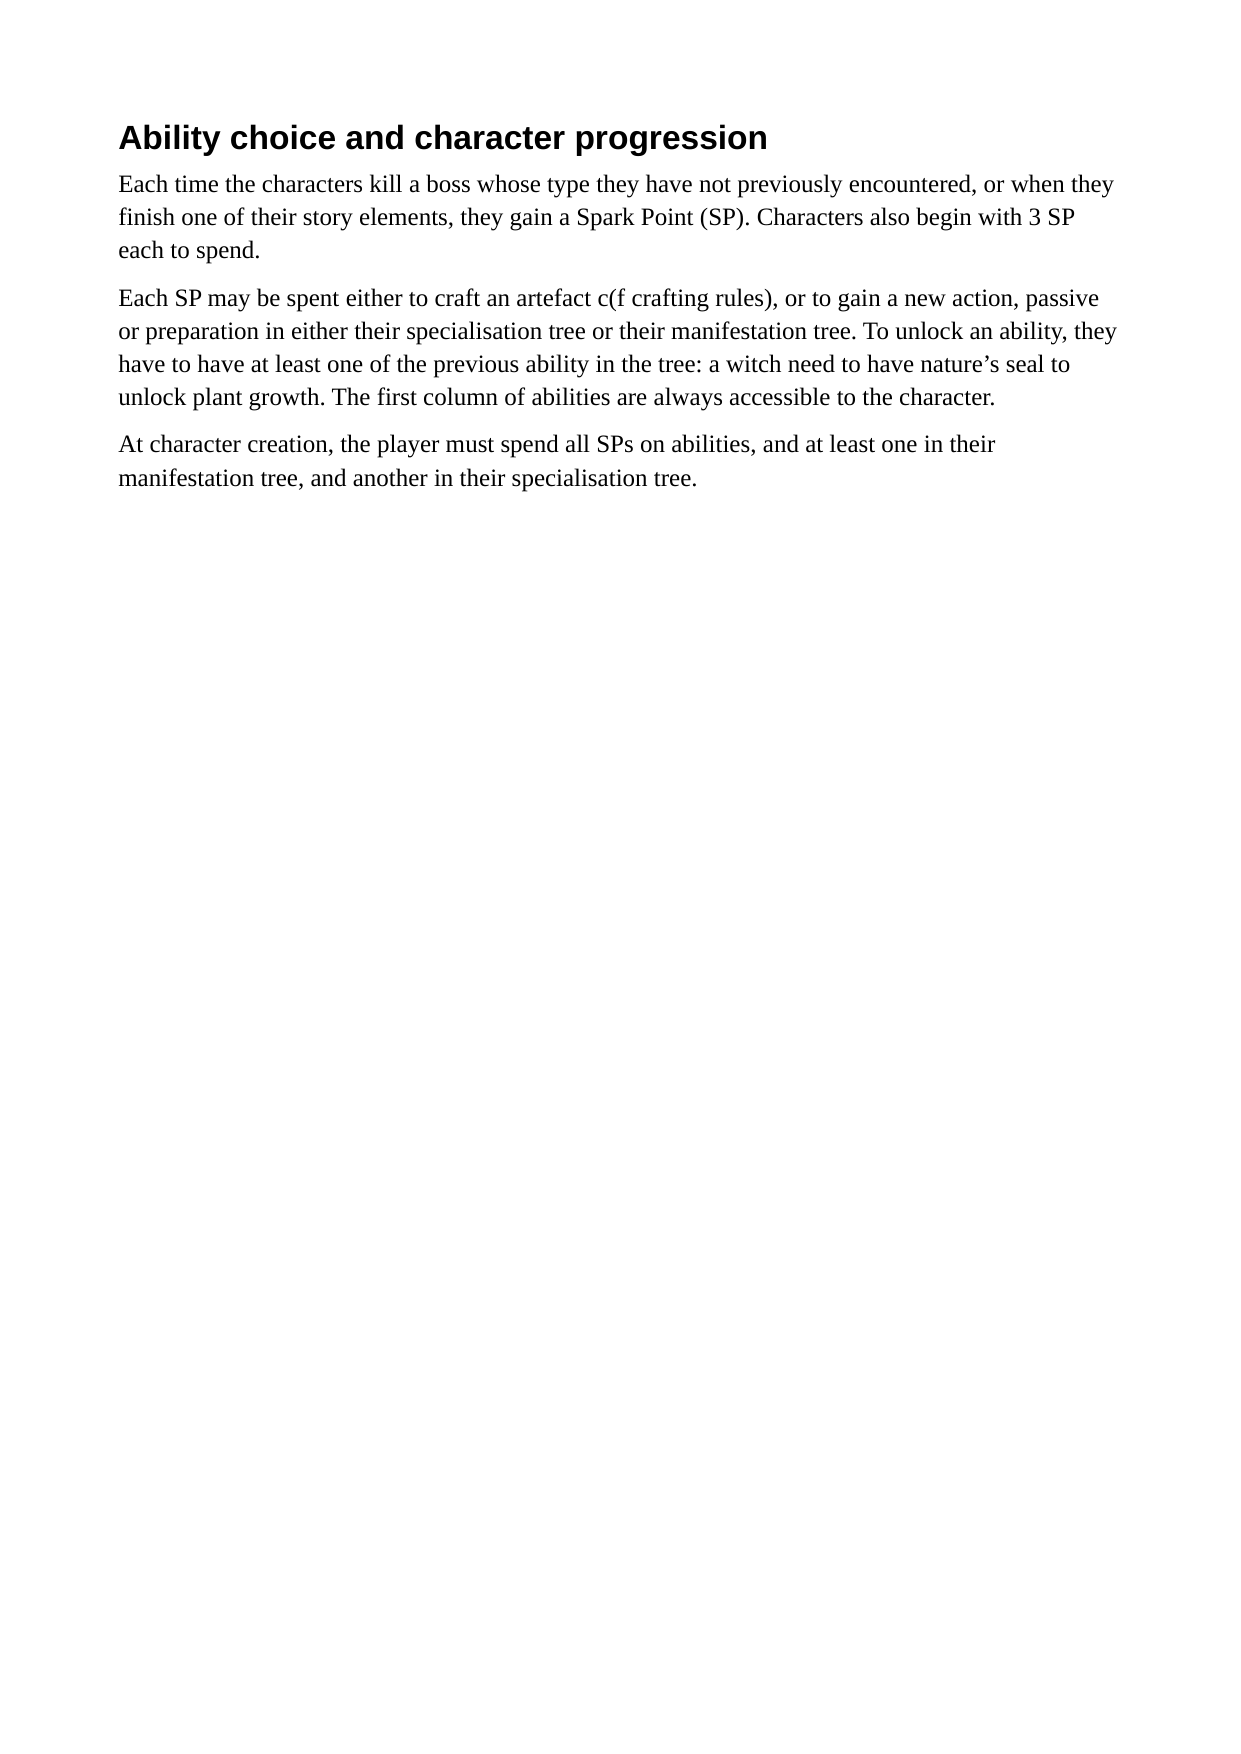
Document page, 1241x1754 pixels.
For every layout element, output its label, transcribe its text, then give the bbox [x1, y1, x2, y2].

text Each time the characters kill a boss whose type they have not previously encountered, or when they finish one of their story elements, they gain a Spark Point (SP). Characters also begin with 3 SP each to spend. [118, 169, 1122, 264]
subtitle Ability choice and character progression [118, 118, 1122, 157]
text At character creation, the player must spend all SPs on abilities, and at least one in their manifestation tree, and another in their specialisation tree. [118, 429, 1122, 491]
text Each SP may be spent either to craft an artefact c(f crafting rules), or to gain a new action, passive or preparation in either their specialisation tree or their manifestation tree. To unlock an ability, they have to have at least one of the previous ability in the tree: a witch need to have nature’s seal to unlock plant growth. The first column of abilities are always accessible to the character. [118, 283, 1122, 411]
